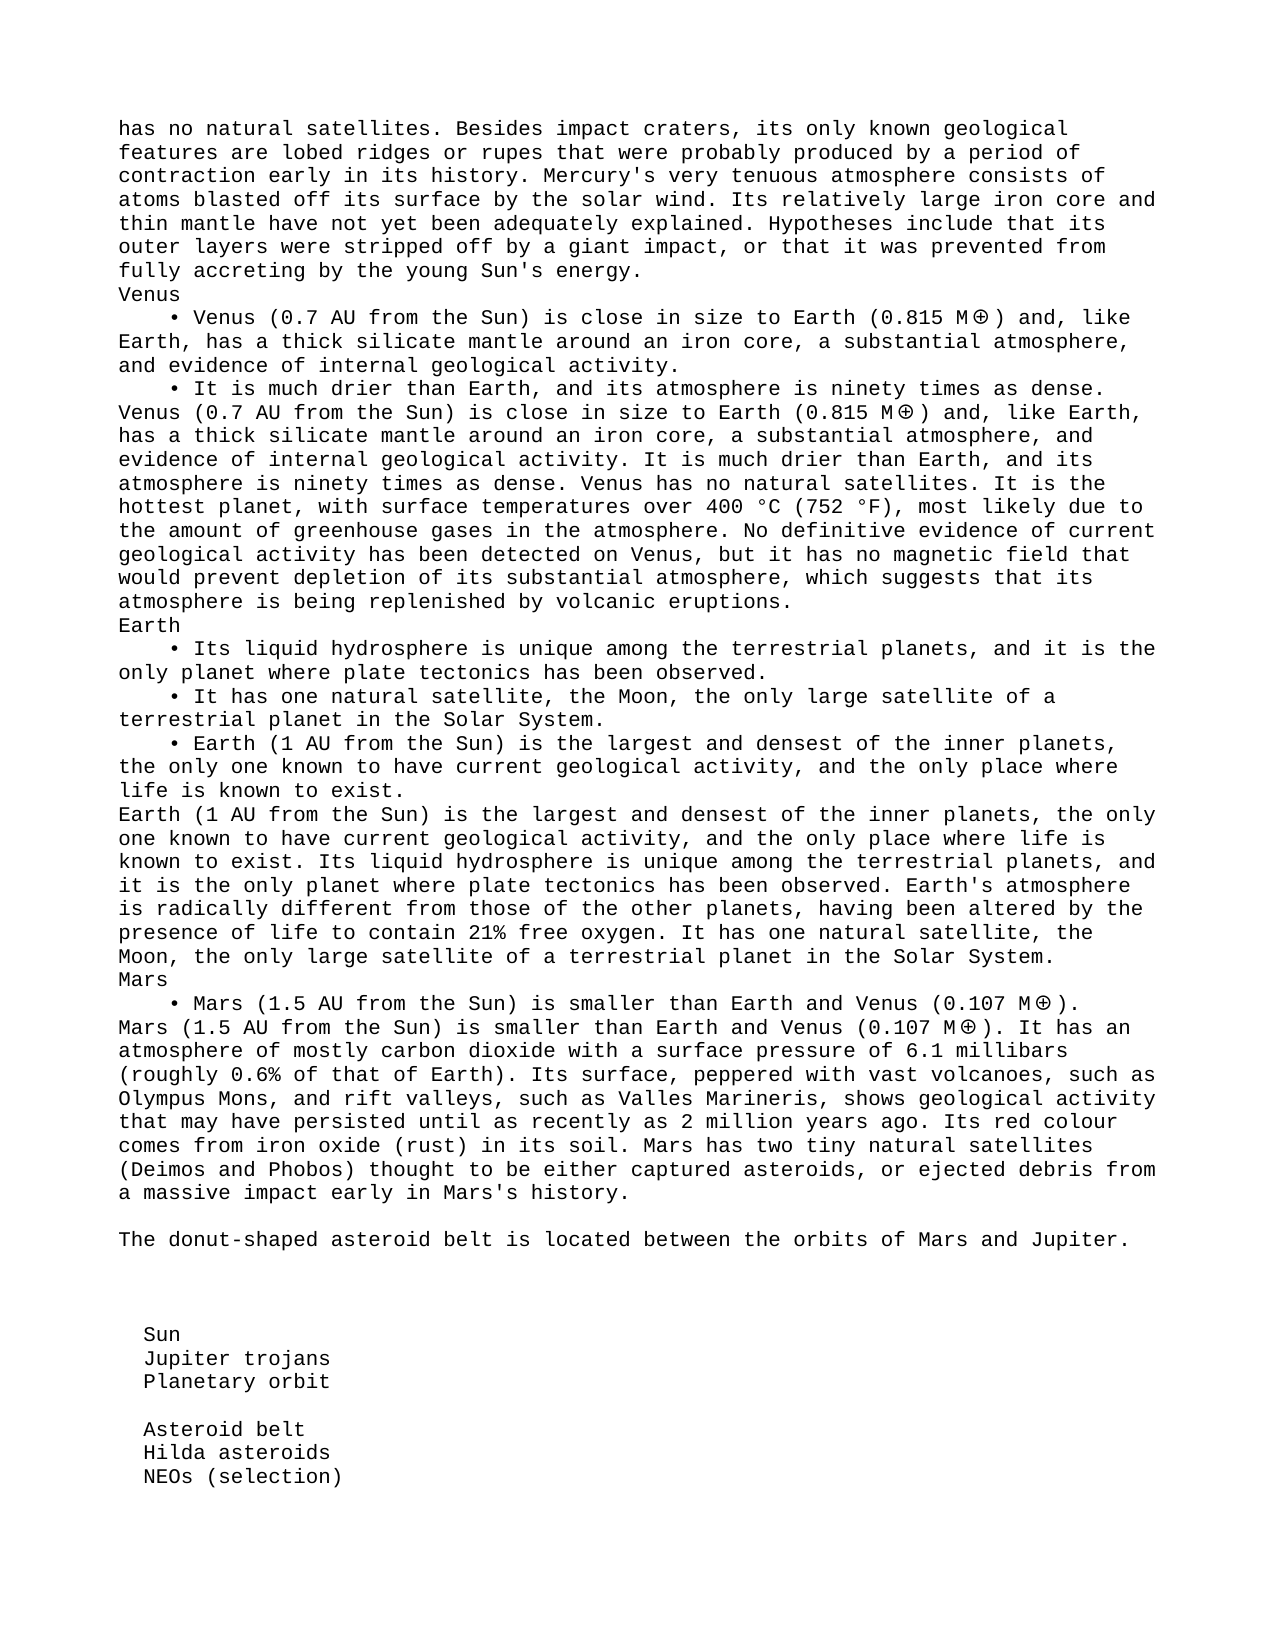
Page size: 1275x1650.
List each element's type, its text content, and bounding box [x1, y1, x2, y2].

text Earth (1 AU from the Sun) is the largest and densest of the inner planets, the only one known to have current geological activity, and the only place where life is known to exist. Its liquid hydrosphere is unique among the terrestrial planets, and it is the only planet where plate tectonics has been observed. Earth's atmosphere is radically different from those of the other planets, having been altered by the presence of life to contain 21% free oxygen. It has one natural satellite, the Moon, the only large satellite of a terrestrial planet in the Solar System. [118, 804, 1157, 969]
text • It is much drier than Earth, and its atmosphere is ninety times as dense. [118, 378, 1157, 402]
text Mars [118, 969, 1157, 993]
text The donut-shaped asteroid belt is located between the orbits of Mars and Jupiter. [118, 1229, 1157, 1253]
text • Venus (0.7 AU from the Sun) is close in size to Earth (0.815 M⊕) and, like Earth, has a thick silicate mantle around an iron core, a substantial atmosphere, and evidence of internal geological activity. [118, 307, 1157, 378]
text NEOs (selection) [118, 1466, 1157, 1489]
text Hilda asteroids [118, 1442, 1157, 1466]
text Planetary orbit [118, 1371, 1157, 1395]
text • It has one natural satellite, the Moon, the only large satellite of a terrestrial planet in the Solar System. [118, 686, 1157, 733]
text Venus [118, 284, 1157, 307]
text • Earth (1 AU from the Sun) is the largest and densest of the inner planets, the only one known to have current geological activity, and the only place where life is known to exist. [118, 733, 1157, 804]
text Mars (1.5 AU from the Sun) is smaller than Earth and Venus (0.107 M⊕). It has an atmosphere of mostly carbon dioxide with a surface pressure of 6.1 millibars (roughly 0.6% of that of Earth). Its surface, peppered with vast volcanoes, such as Olympus Mons, and rift valleys, such as Valles Marineris, shows geological activity that may have persisted until as recently as 2 million years ago. Its red colour comes from iron oxide (rust) in its soil. Mars has two tiny natural satellites (Deimos and Phobos) thought to be either captured asteroids, or ejected debris from a massive impact early in Mars's history. [118, 1017, 1157, 1206]
text Venus (0.7 AU from the Sun) is close in size to Earth (0.815 M⊕) and, like Earth, has a thick silicate mantle around an iron core, a substantial atmosphere, and evidence of internal geological activity. It is much drier than Earth, and its atmosphere is ninety times as dense. Venus has no natural satellites. It is the hottest planet, with surface temperatures over 400 °C (752 °F), most likely due to the amount of greenhouse gases in the atmosphere. No definitive evidence of current geological activity has been detected on Venus, but it has no magnetic field that would prevent depletion of its substantial atmosphere, which suggests that its atmosphere is being replenished by volcanic eruptions. [118, 402, 1157, 615]
text • Mars (1.5 AU from the Sun) is smaller than Earth and Venus (0.107 M⊕). [118, 993, 1157, 1017]
text Earth [118, 615, 1157, 638]
text Sun [118, 1324, 1157, 1348]
text Asteroid belt [118, 1419, 1157, 1442]
text • Its liquid hydrosphere is unique among the terrestrial planets, and it is the only planet where plate tectonics has been observed. [118, 638, 1157, 686]
text has no natural satellites. Besides impact craters, its only known geological features are lobed ridges or rupes that were probably produced by a period of contraction early in its history. Mercury's very tenuous atmosphere consists of atoms blasted off its surface by the solar wind. Its relatively large iron core and thin mantle have not yet been adequately explained. Hypotheses include that its outer layers were stripped off by a giant impact, or that it was prevented from fully accreting by the young Sun's energy. [118, 118, 1157, 284]
text Jupiter trojans [118, 1348, 1157, 1371]
